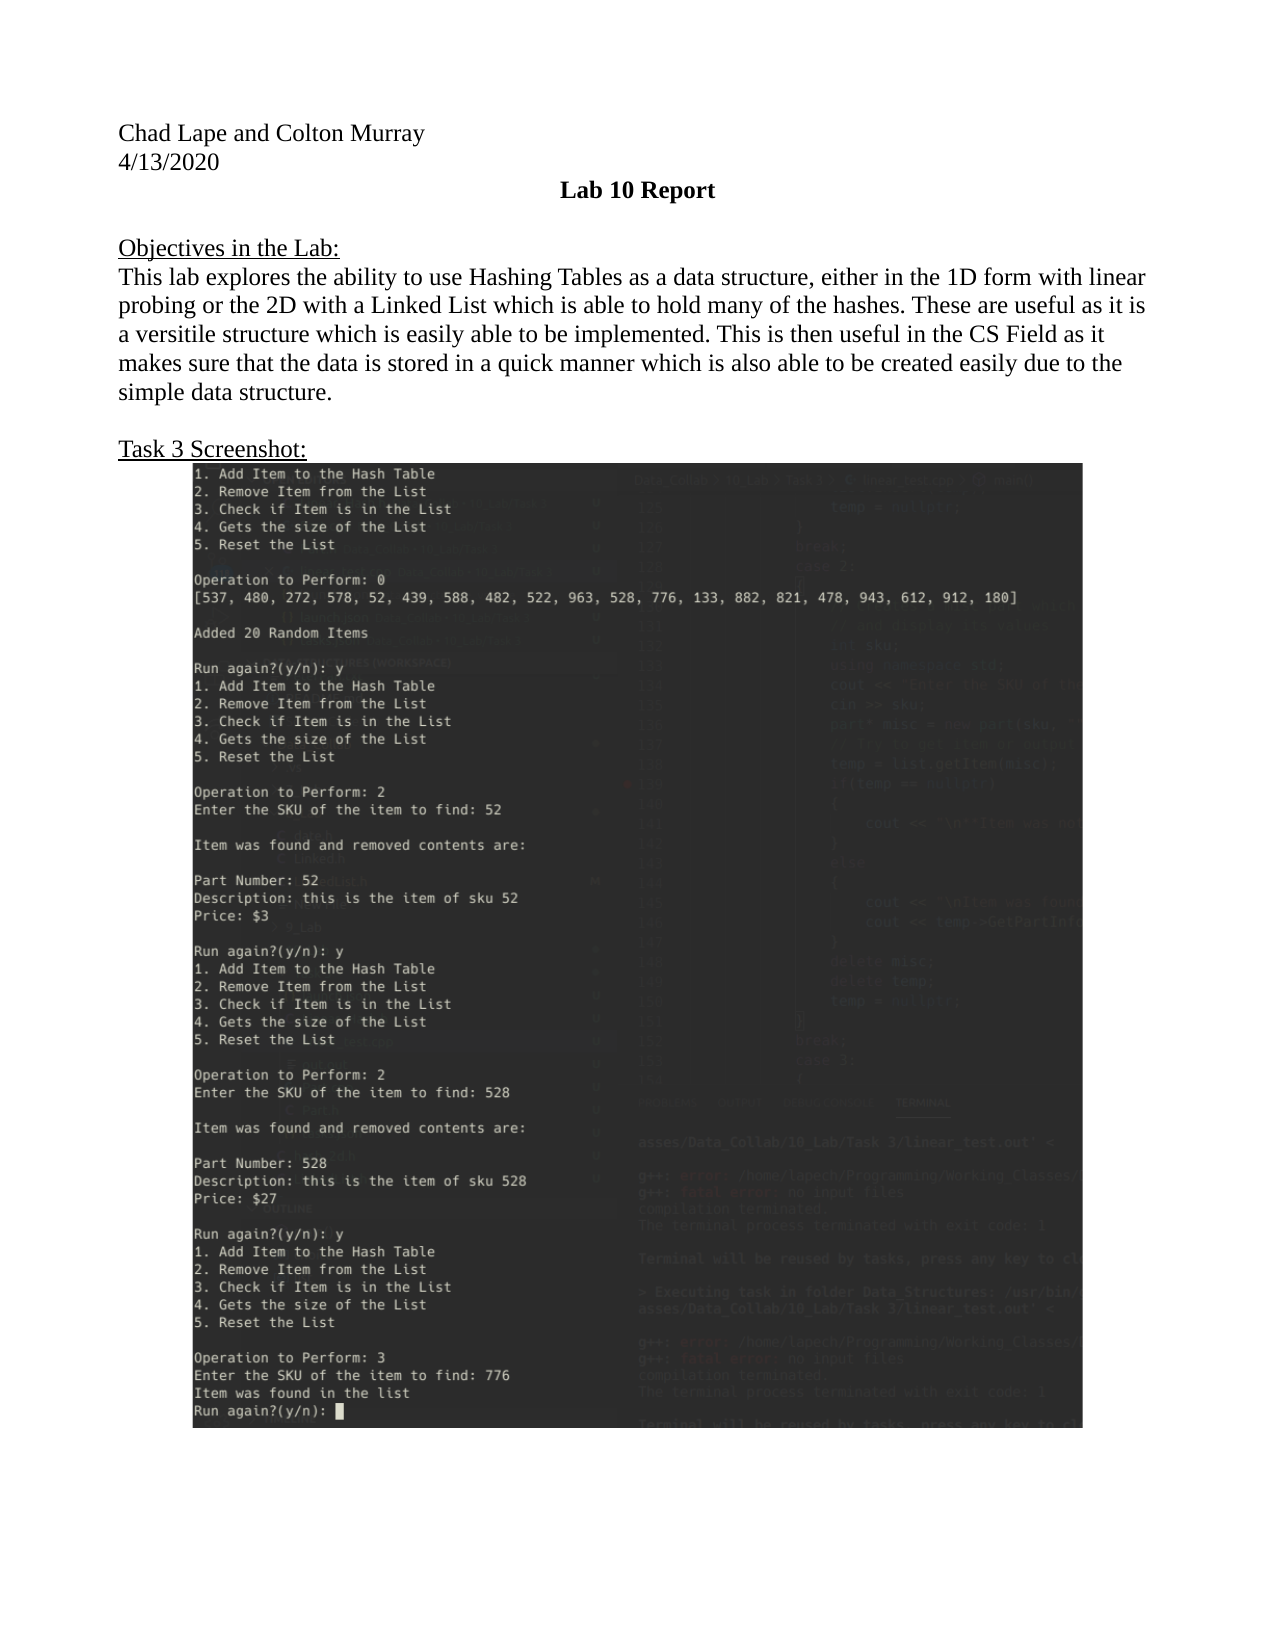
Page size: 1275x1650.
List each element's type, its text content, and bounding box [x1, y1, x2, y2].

picture [192, 463, 1083, 1428]
text Chad Lape and Colton Murray [118, 118, 1157, 147]
text Objectives in the Lab: [118, 233, 1157, 262]
text Task 3 Screenshot: [118, 434, 1157, 463]
text This lab explores the ability to use Hashing Tables as a data structure, either in the 1D form with linear probing or the 2D with a Linked List which is able to hold many of the hashes. These are useful as it is a versitile structure which is easily able to be implemented. This is then useful in the CS Field as it makes sure that the data is stored in a quick manner which is also able to be created easily due to the simple data structure. [118, 262, 1157, 406]
text 4/13/2020 [118, 147, 1157, 176]
text Lab 10 Report [118, 176, 1157, 204]
